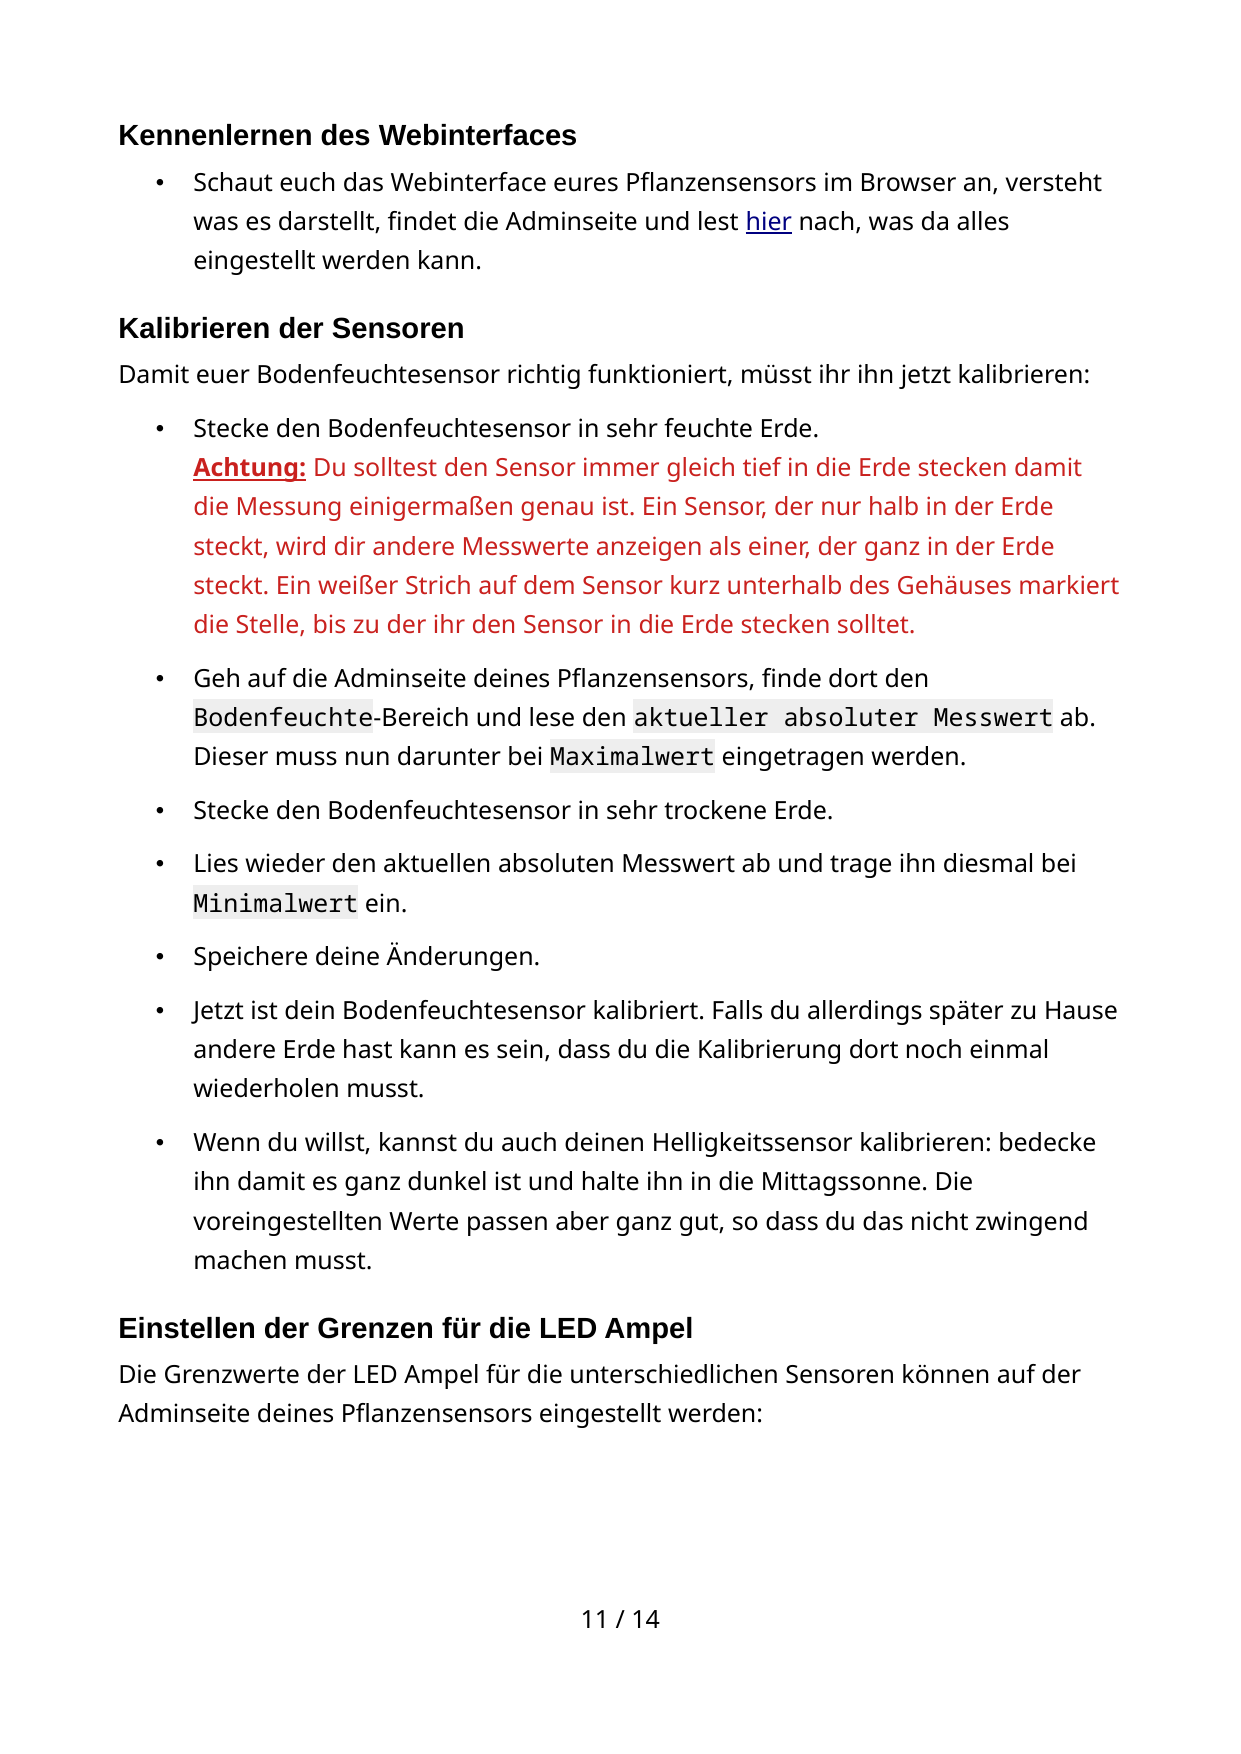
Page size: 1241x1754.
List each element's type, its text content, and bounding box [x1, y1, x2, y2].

list Stecke den Bodenfeuchtesensor in sehr trockene Erde. [156, 792, 1122, 826]
subtitle Kennenlernen des Webinterfaces [118, 118, 1122, 152]
list Schaut euch das Webinterface eures Pflanzensensors im Browser an, versteht was es darstellt, findet die Adminseite und lest hier nach, was da alles eingestellt werden kann. [156, 164, 1122, 277]
text Die Grenzwerte der LED Ampel für die unterschiedlichen Sensoren können auf der Adminseite deines Pflanzensensors eingestellt werden: [118, 1357, 1122, 1430]
list Jetzt ist dein Bodenfeuchtesensor kalibriert. Falls du allerdings später zu Hause andere Erde hast kann es sein, dass du die Kalibrierung dort noch einmal wiederholen musst. [156, 993, 1122, 1105]
list Stecke den Bodenfeuchtesensor in sehr feuchte Erde. Achtung: Du solltest den Sensor immer gleich tief in die Erde stecken damit die Messung einigermaßen genau ist. Ein Sensor, der nur halb in der Erde steckt, wird dir andere Messwerte anzeigen als einer, der ganz in der Erde steckt. Ein weißer Strich auf dem Sensor kurz unterhalb des Gehäuses markiert die Stelle, bis zu der ihr den Sensor in die Erde stecken solltet. [156, 411, 1122, 641]
list Lies wieder den aktuellen absoluten Messwert ab und trage ihn diesmal bei Minimalwert ein. [156, 846, 1122, 919]
list Wenn du willst, kannst du auch deinen Helligkeitssensor kalibrieren: bedecke ihn damit es ganz dunkel ist und halte ihn in die Mittagssonne. Die voreingestellten Werte passen aber ganz gut, so dass du das nicht zwingend machen musst. [156, 1125, 1122, 1276]
list Geh auf die Adminseite deines Pflanzensensors, finde dort den Bodenfeuchte-Bereich und lese den aktueller absoluter Messwert ab. Dieser muss nun darunter bei Maximalwert eingetragen werden. [156, 660, 1122, 773]
list Speichere deine Änderungen. [156, 939, 1122, 973]
subtitle Kalibrieren der Sensoren [118, 311, 1122, 344]
text Damit euer Bodenfeuchtesensor richtig funktioniert, müsst ihr ihn jetzt kalibrieren: [118, 357, 1122, 391]
subtitle Einstellen der Grenzen für die LED Ampel [118, 1311, 1122, 1344]
